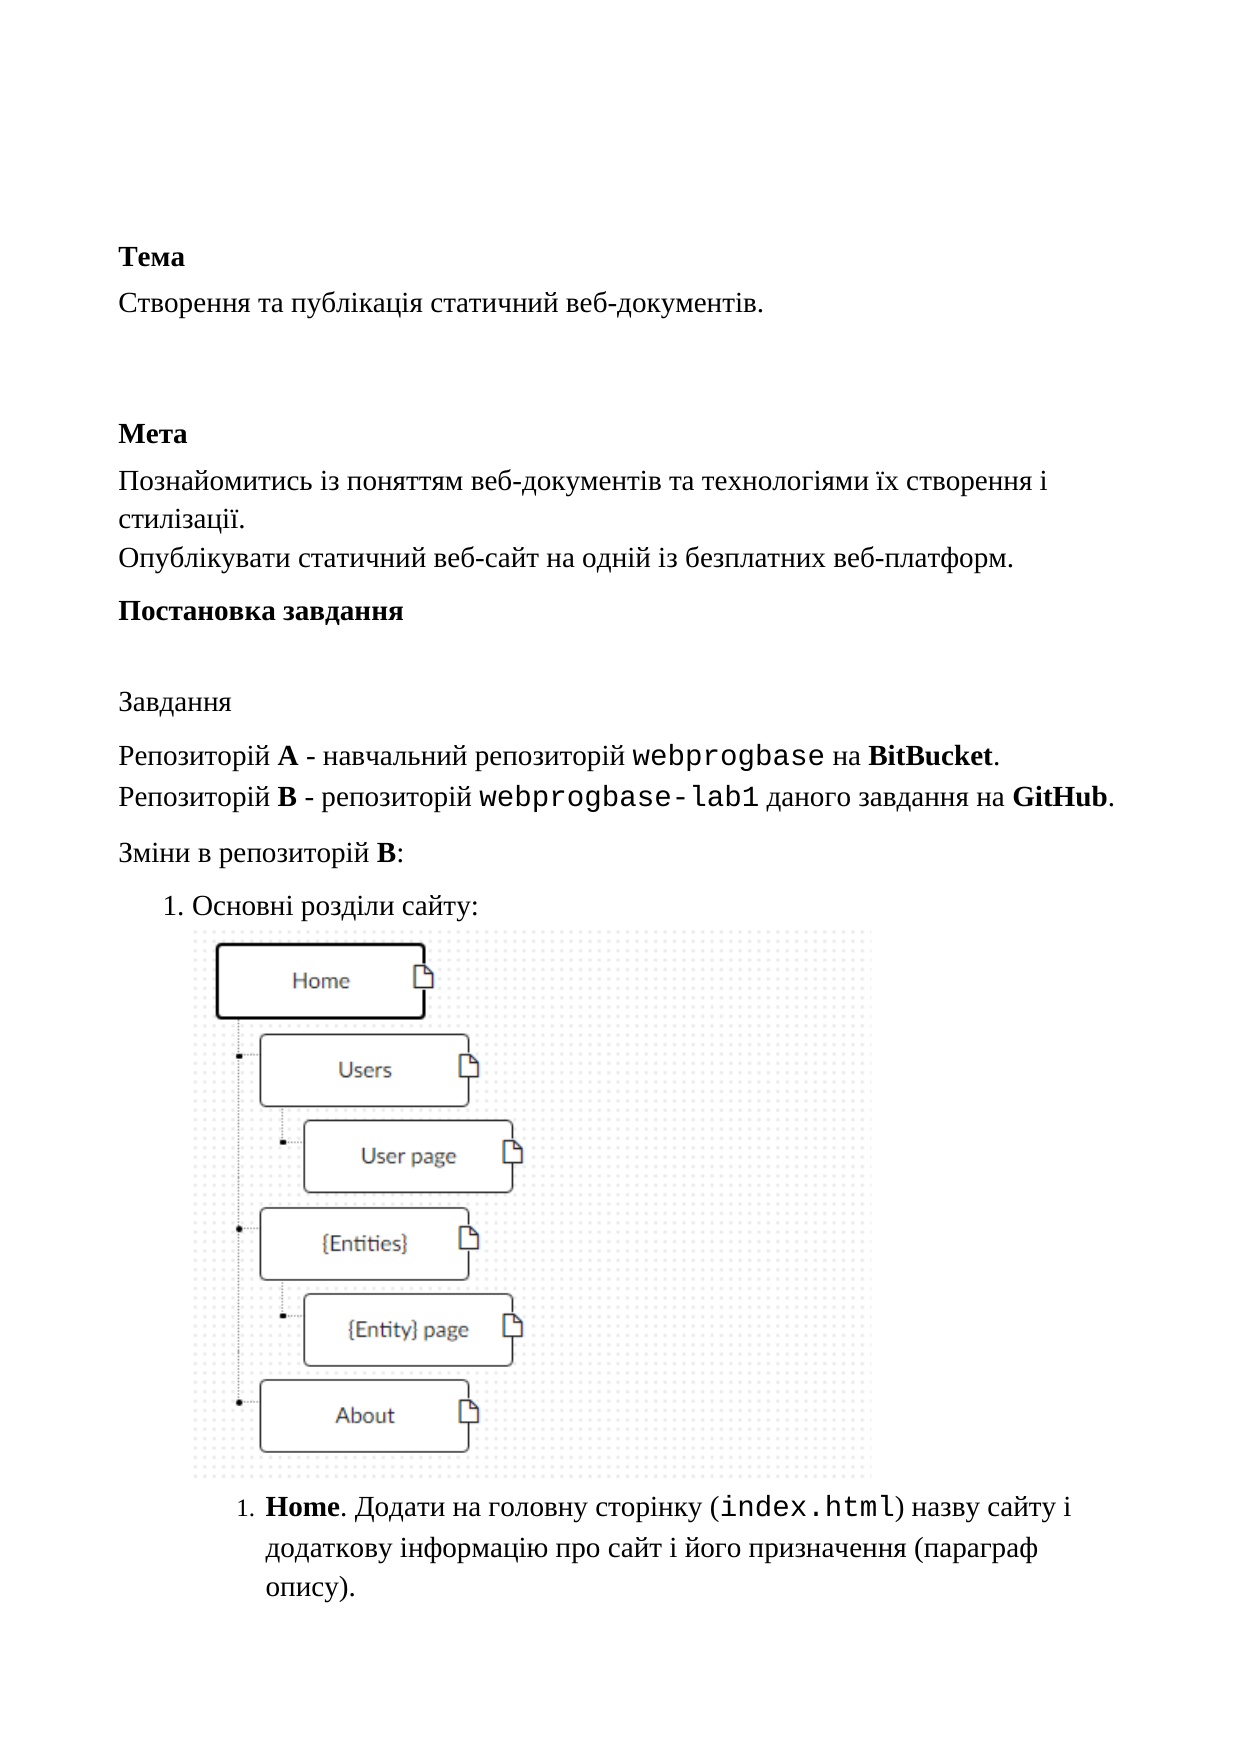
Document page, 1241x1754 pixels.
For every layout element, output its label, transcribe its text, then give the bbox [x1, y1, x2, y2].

subtitle Тема [118, 239, 1122, 273]
picture [191, 926, 872, 1478]
text Зміни в репозиторій B: [118, 835, 1122, 868]
list Home. Додати на головну сторінку (index.html) назву сайту і додаткову інформацію про сайт і його призначення (параграф опису). [236, 1489, 1122, 1602]
subtitle Мета [118, 417, 1122, 450]
text Познайомитись із поняттям веб-документів та технологіями їх створення і стилізації. Опублікувати статичний веб-сайт на одній із безплатних веб-платформ. [118, 463, 1122, 573]
list Створення та публікація статичний веб-документів. [118, 285, 1122, 319]
text Репозиторій А - навчальний репозиторій webprogbase на BitBucket. Репозиторій В - репозиторій webprogbase-lab1 даного завдання на GitHub. [118, 738, 1122, 815]
list Основні розділи сайту: [162, 888, 1122, 1484]
text Постановка завдання [118, 593, 1122, 626]
text Завдання [118, 646, 1122, 718]
